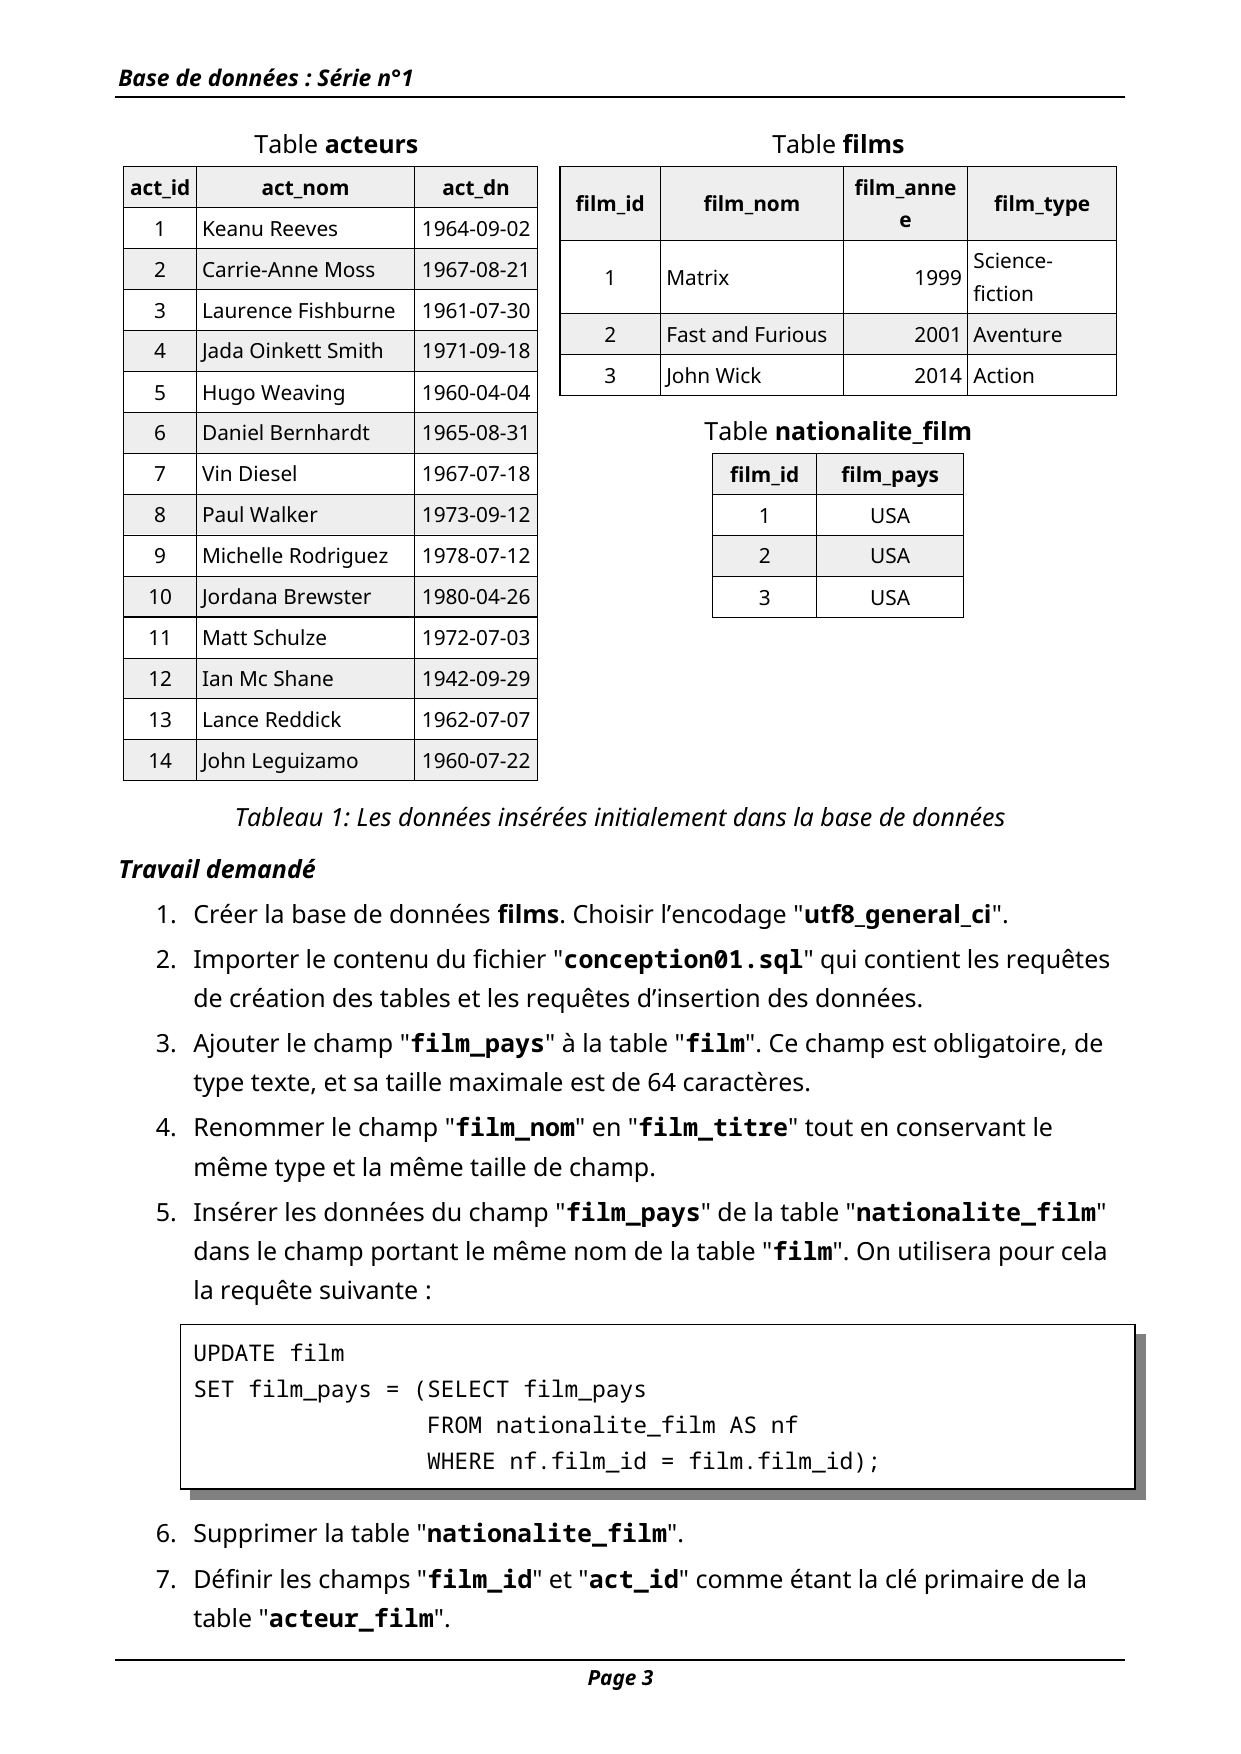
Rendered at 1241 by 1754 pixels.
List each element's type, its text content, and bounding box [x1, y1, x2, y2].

table_cell 1980-04-26 [415, 577, 537, 616]
table_header act_id [124, 167, 196, 207]
list WHERE nf.film_id = film.film_id); [181, 1431, 1134, 1488]
table_cell Daniel Bernhardt [197, 413, 414, 453]
table_cell 1972-07-03 [415, 618, 537, 657]
table_cell 8 [124, 495, 196, 534]
table_cell Vin Diesel [197, 454, 414, 494]
table_cell 1965-08-31 [415, 413, 537, 453]
table_cell Jordana Brewster [197, 577, 414, 616]
list Ajouter le champ "film_pays" à la table "film". Ce champ est obligatoire, de type texte, et sa taille maximale est de 64 caractères. [156, 1026, 1122, 1099]
table_cell 1942-09-29 [415, 659, 537, 698]
table_cell USA [817, 577, 963, 617]
table_cell Keanu Reeves [197, 208, 414, 248]
table_cell 1962-07-07 [415, 699, 537, 739]
text Travail demandé [118, 851, 1122, 885]
table_cell Matrix [661, 241, 843, 313]
list SET film_pays = (SELECT film_pays [181, 1359, 1134, 1395]
table_cell Science-fiction [968, 241, 1116, 313]
table_cell 14 [124, 740, 196, 780]
table_cell USA [817, 536, 963, 576]
table_cell Michelle Rodriguez [197, 536, 414, 576]
list Définir les champs "film_id" et "act_id" comme étant la clé primaire de la table "acteur_film". [156, 1561, 1122, 1634]
table_header act_dn [415, 167, 537, 207]
list Créer la base de données films. Choisir l’encodage "utf8_general_ci". [156, 896, 1122, 930]
table_cell 1973-09-12 [415, 495, 537, 534]
table_cell 1961-07-30 [415, 290, 537, 330]
table_cell 3 [713, 577, 816, 617]
table_cell Carrie-Anne Moss [197, 249, 414, 289]
list Insérer les données du champ "film_pays" de la table "nationalite_film" dans le champ portant le même nom de la table "film". On utilisera pour cela la requête suivante : [156, 1194, 1122, 1307]
table_cell 1967-08-21 [415, 249, 537, 289]
table_cell Fast and Furious [661, 314, 843, 354]
table_cell John Leguizamo [197, 740, 414, 780]
text Tableau 1: Les données insérées initialement dans la base de données [118, 799, 1122, 834]
table_cell 1971-09-18 [415, 331, 537, 371]
table_header film_annee [844, 167, 967, 240]
table_cell 3 [124, 290, 196, 330]
table_cell Jada Oinkett Smith [197, 331, 414, 371]
table_cell 10 [124, 577, 196, 616]
table_header act_nom [197, 167, 414, 207]
table_cell 1 [713, 495, 816, 535]
list Supprimer la table "nationalite_film". [156, 1516, 1122, 1550]
table_cell 2 [561, 314, 660, 354]
table_header film_nom [661, 167, 843, 240]
table_cell 2014 [844, 355, 967, 395]
table_header film_id [561, 167, 660, 240]
table_cell 1960-07-22 [415, 740, 537, 780]
list FROM nationalite_film AS nf [181, 1395, 1134, 1431]
table_cell 3 [561, 355, 660, 395]
table_cell 2 [124, 249, 196, 289]
table_cell Aventure [968, 314, 1116, 354]
table_cell 13 [124, 699, 196, 739]
table_cell Ian Mc Shane [197, 659, 414, 698]
table_cell 1964-09-02 [415, 208, 537, 248]
table_cell Lance Reddick [197, 699, 414, 739]
table_cell 1960-04-04 [415, 372, 537, 412]
table_cell John Wick [661, 355, 843, 395]
table_cell Paul Walker [197, 495, 414, 534]
list Renommer le champ "film_nom" en "film_titre" tout en conservant le même type et la même taille de champ. [156, 1110, 1122, 1183]
table_cell 1 [124, 208, 196, 248]
table_cell 6 [124, 413, 196, 453]
table_cell Action [968, 355, 1116, 395]
table_cell 1967-07-18 [415, 454, 537, 494]
table_cell Hugo Weaving [197, 372, 414, 412]
table_header Table films Table nationalite_film [554, 121, 1122, 787]
list UPDATE film [181, 1325, 1134, 1359]
table_header film_pays [817, 454, 963, 494]
table_cell 7 [124, 454, 196, 494]
table_header film_id [713, 454, 816, 494]
table_cell 1999 [844, 241, 967, 313]
table_cell 9 [124, 536, 196, 576]
table_cell Laurence Fishburne [197, 290, 414, 330]
table_cell 1978-07-12 [415, 536, 537, 576]
table_cell 2 [713, 536, 816, 576]
table_cell 5 [124, 372, 196, 412]
table_cell 12 [124, 659, 196, 698]
table_cell 4 [124, 331, 196, 371]
table_header Table acteurs [118, 121, 554, 787]
table_header film_type [968, 167, 1116, 240]
list Importer le contenu du fichier "conception01.sql" qui contient les requêtes de création des tables et les requêtes d’insertion des données. [156, 941, 1122, 1015]
table_cell Matt Schulze [197, 618, 414, 657]
table_cell 2001 [844, 314, 967, 354]
table_cell 1 [561, 241, 660, 313]
table_cell USA [817, 495, 963, 535]
table_cell 11 [124, 618, 196, 657]
